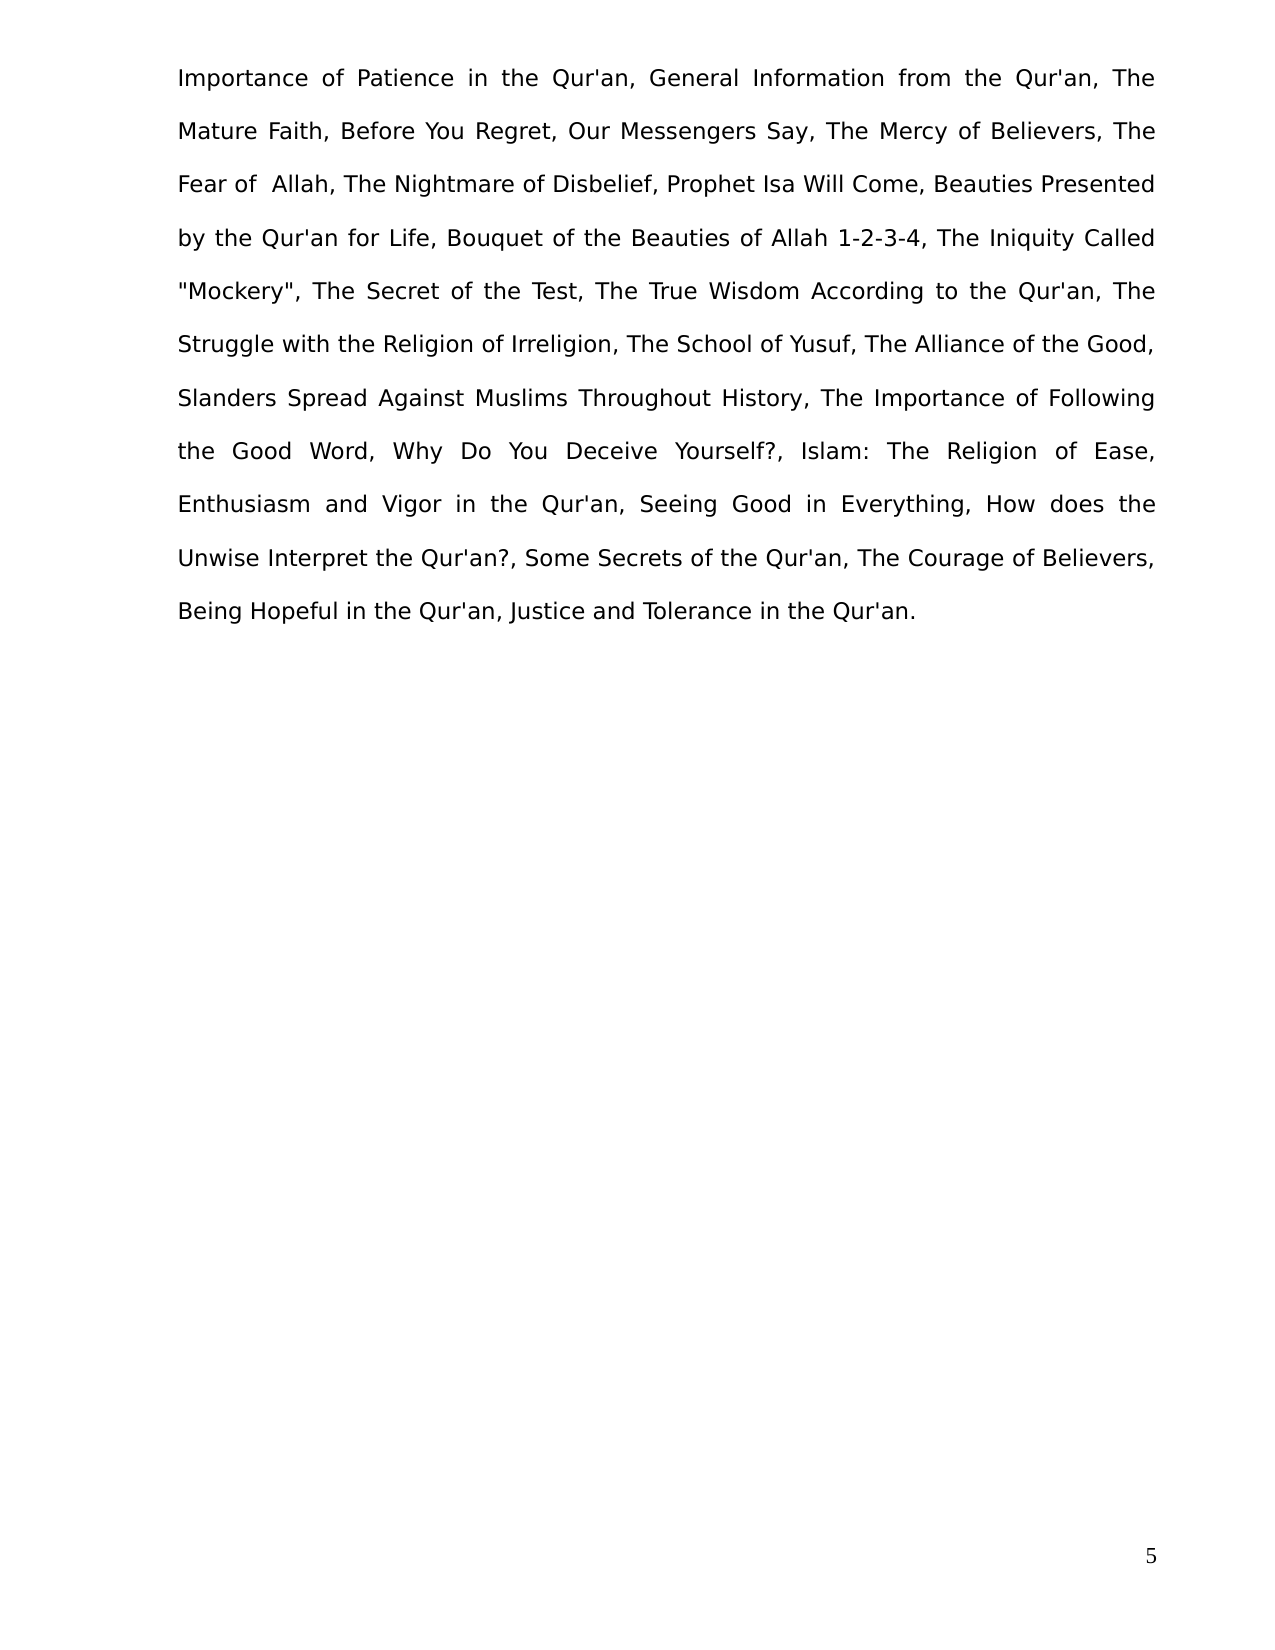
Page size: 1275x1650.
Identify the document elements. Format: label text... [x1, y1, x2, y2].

text Importance of Patience in the Qur'an, General Information from the Qur'an, The Mature Faith, Before You Regret, Our Messengers Say, The Mercy of Believers, The Fear of Allah, The Nightmare of Disbelief, Prophet Isa Will Come, Beauties Presented by the Qur'an for Life, Bouquet of the Beauties of Allah 1-2-3-4, The Iniquity Called "Mockery", The Secret of the Test, The True Wisdom According to the Qur'an, The Struggle with the Religion of Irreligion, The School of Yusuf, The Alliance of the Good, Slanders Spread Against Muslims Throughout History, The Importance of Following the Good Word, Why Do You Deceive Yourself?, Islam: The Religion of Ease, Enthusiasm and Vigor in the Qur'an, Seeing Good in Everything, How does the Unwise Interpret the Qur'an?, Some Secrets of the Qur'an, The Courage of Believers, Being Hopeful in the Qur'an, Justice and Tolerance in the Qur'an. [177, 65, 1157, 625]
